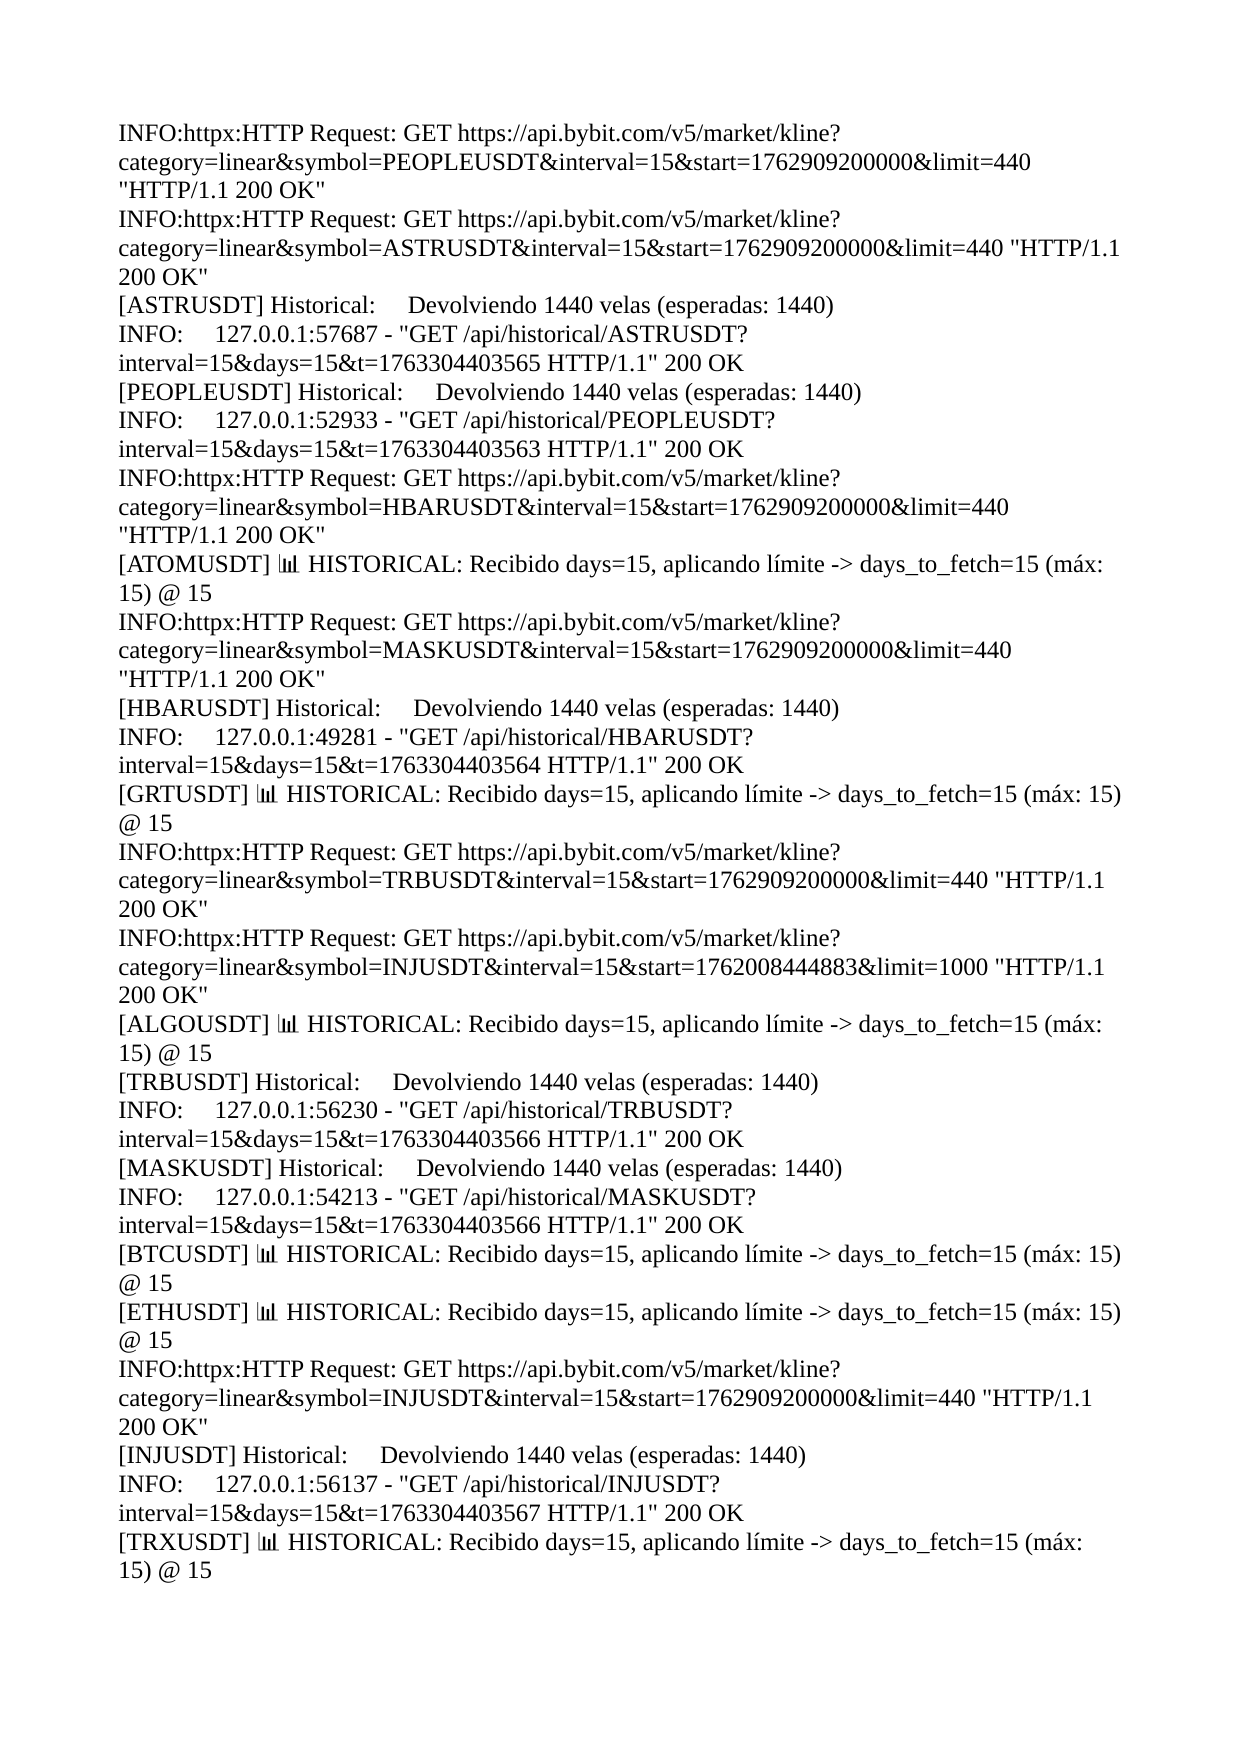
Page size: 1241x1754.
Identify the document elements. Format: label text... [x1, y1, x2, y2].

text [GRTUSDT] 📊 HISTORICAL: Recibido days=15, aplicando límite -> days_to_fetch=15 (máx: 15) @ 15 [118, 779, 1122, 837]
text [TRXUSDT] 📊 HISTORICAL: Recibido days=15, aplicando límite -> days_to_fetch=15 (máx: 15) @ 15 [118, 1527, 1122, 1584]
text [ATOMUSDT] 📊 HISTORICAL: Recibido days=15, aplicando límite -> days_to_fetch=15 (máx: 15) @ 15 [118, 549, 1122, 607]
text INFO:httpx:HTTP Request: GET https://api.bybit.com/v5/market/kline?category=linear&symbol=INJUSDT&interval=15&start=1762008444883&limit=1000 "HTTP/1.1 200 OK" [118, 923, 1122, 1009]
text [TRBUSDT] Historical: ✅ Devolviendo 1440 velas (esperadas: 1440) [118, 1067, 1122, 1096]
text [ALGOUSDT] 📊 HISTORICAL: Recibido days=15, aplicando límite -> days_to_fetch=15 (máx: 15) @ 15 [118, 1009, 1122, 1067]
text [INJUSDT] Historical: ✅ Devolviendo 1440 velas (esperadas: 1440) [118, 1441, 1122, 1469]
text [ETHUSDT] 📊 HISTORICAL: Recibido days=15, aplicando límite -> days_to_fetch=15 (máx: 15) @ 15 [118, 1297, 1122, 1354]
text [PEOPLEUSDT] Historical: ✅ Devolviendo 1440 velas (esperadas: 1440) [118, 377, 1122, 406]
text INFO: 127.0.0.1:56230 - "GET /api/historical/TRBUSDT?interval=15&days=15&t=1763304403566 HTTP/1.1" 200 OK [118, 1096, 1122, 1153]
text INFO:httpx:HTTP Request: GET https://api.bybit.com/v5/market/kline?category=linear&symbol=TRBUSDT&interval=15&start=1762909200000&limit=440 "HTTP/1.1 200 OK" [118, 837, 1122, 923]
text INFO: 127.0.0.1:56137 - "GET /api/historical/INJUSDT?interval=15&days=15&t=1763304403567 HTTP/1.1" 200 OK [118, 1469, 1122, 1527]
text [ASTRUSDT] Historical: ✅ Devolviendo 1440 velas (esperadas: 1440) [118, 291, 1122, 319]
text [BTCUSDT] 📊 HISTORICAL: Recibido days=15, aplicando límite -> days_to_fetch=15 (máx: 15) @ 15 [118, 1239, 1122, 1297]
text [HBARUSDT] Historical: ✅ Devolviendo 1440 velas (esperadas: 1440) [118, 693, 1122, 722]
text INFO:httpx:HTTP Request: GET https://api.bybit.com/v5/market/kline?category=linear&symbol=INJUSDT&interval=15&start=1762909200000&limit=440 "HTTP/1.1 200 OK" [118, 1354, 1122, 1441]
text INFO:httpx:HTTP Request: GET https://api.bybit.com/v5/market/kline?category=linear&symbol=ASTRUSDT&interval=15&start=1762909200000&limit=440 "HTTP/1.1 200 OK" [118, 204, 1122, 291]
text [MASKUSDT] Historical: ✅ Devolviendo 1440 velas (esperadas: 1440) [118, 1153, 1122, 1182]
text INFO:httpx:HTTP Request: GET https://api.bybit.com/v5/market/kline?category=linear&symbol=PEOPLEUSDT&interval=15&start=1762909200000&limit=440 "HTTP/1.1 200 OK" [118, 118, 1122, 204]
text INFO: 127.0.0.1:52933 - "GET /api/historical/PEOPLEUSDT?interval=15&days=15&t=1763304403563 HTTP/1.1" 200 OK [118, 406, 1122, 463]
text INFO: 127.0.0.1:49281 - "GET /api/historical/HBARUSDT?interval=15&days=15&t=1763304403564 HTTP/1.1" 200 OK [118, 722, 1122, 779]
text INFO: 127.0.0.1:57687 - "GET /api/historical/ASTRUSDT?interval=15&days=15&t=1763304403565 HTTP/1.1" 200 OK [118, 319, 1122, 377]
text INFO:httpx:HTTP Request: GET https://api.bybit.com/v5/market/kline?category=linear&symbol=MASKUSDT&interval=15&start=1762909200000&limit=440 "HTTP/1.1 200 OK" [118, 607, 1122, 693]
text INFO: 127.0.0.1:54213 - "GET /api/historical/MASKUSDT?interval=15&days=15&t=1763304403566 HTTP/1.1" 200 OK [118, 1182, 1122, 1239]
text INFO:httpx:HTTP Request: GET https://api.bybit.com/v5/market/kline?category=linear&symbol=HBARUSDT&interval=15&start=1762909200000&limit=440 "HTTP/1.1 200 OK" [118, 463, 1122, 549]
